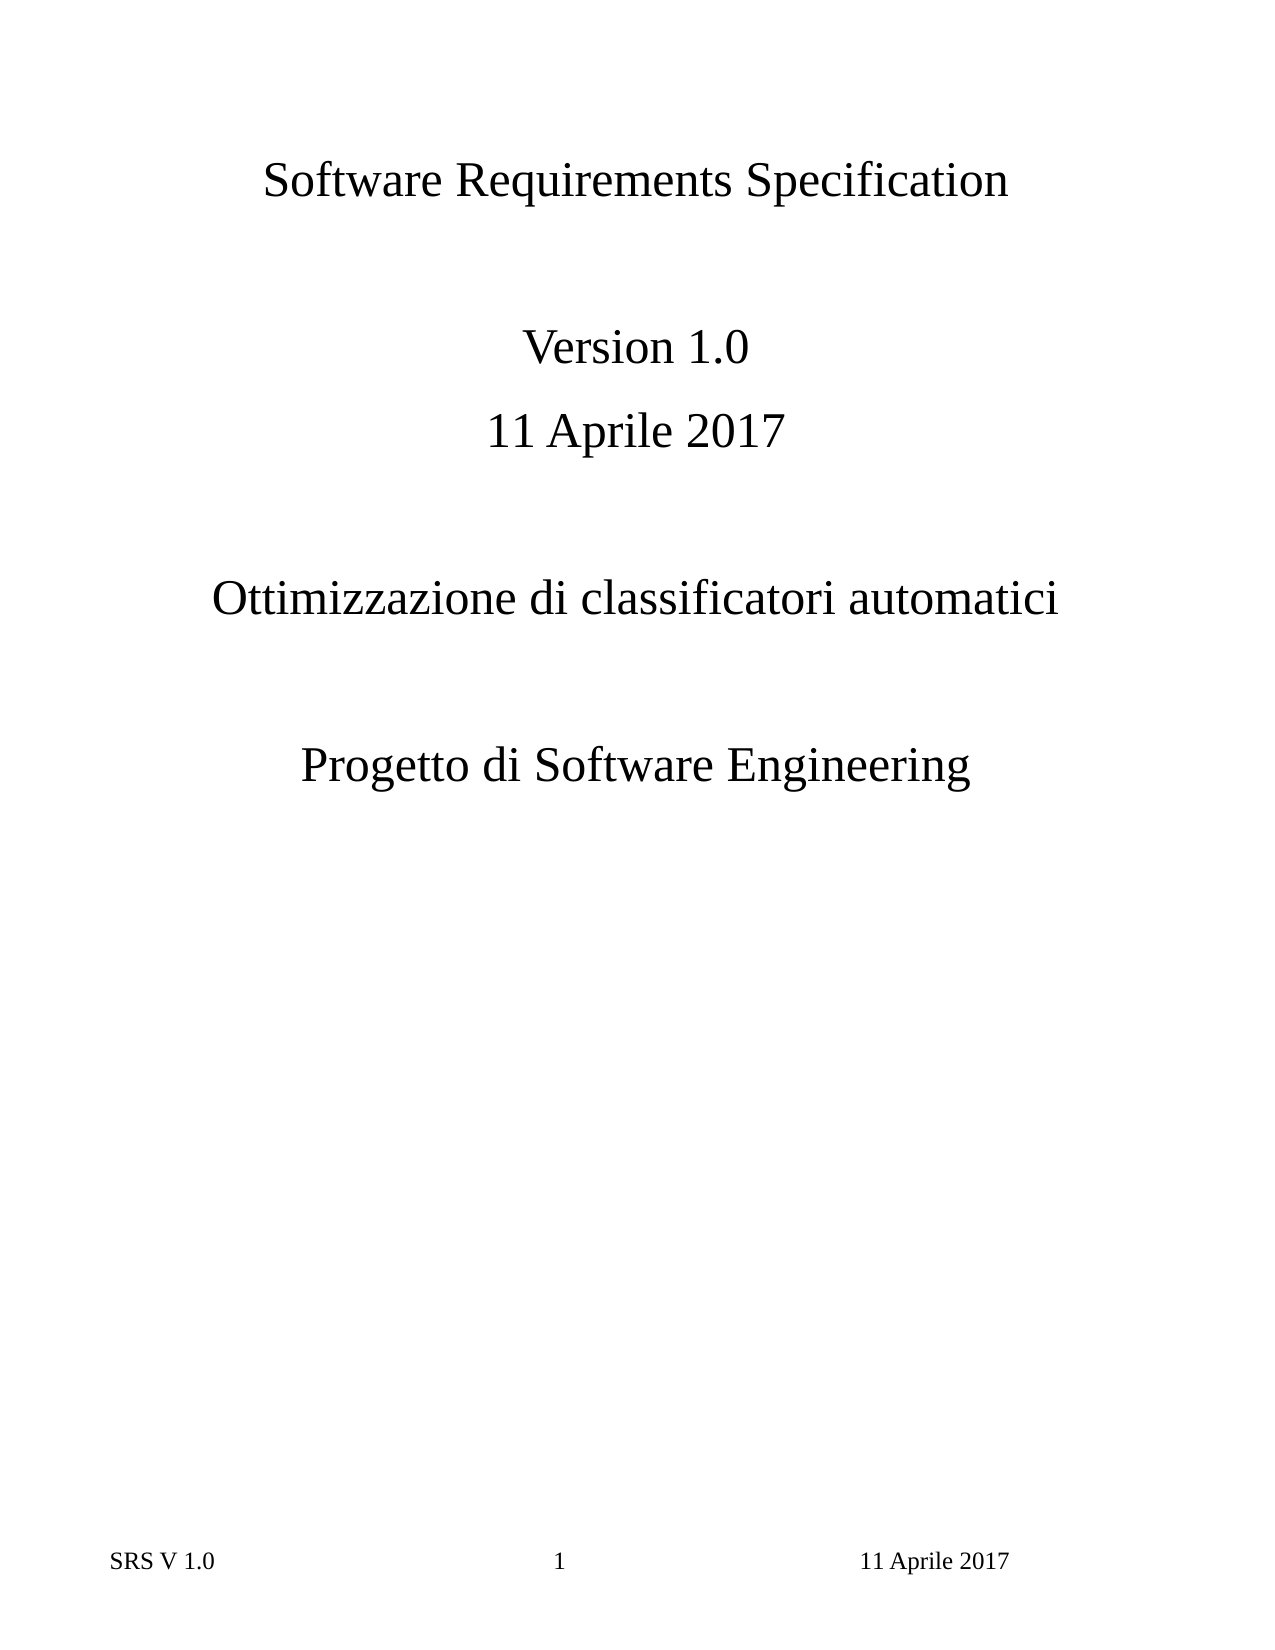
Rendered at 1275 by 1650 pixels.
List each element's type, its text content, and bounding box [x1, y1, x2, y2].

text Progetto di Software Engineering [109, 735, 1162, 792]
text Version 1.0 [109, 317, 1162, 374]
text 11 Aprile 2017 [109, 401, 1162, 458]
text Software Requirements Specification [109, 150, 1162, 207]
text Ottimizzazione di classificatori automatici [109, 568, 1162, 625]
